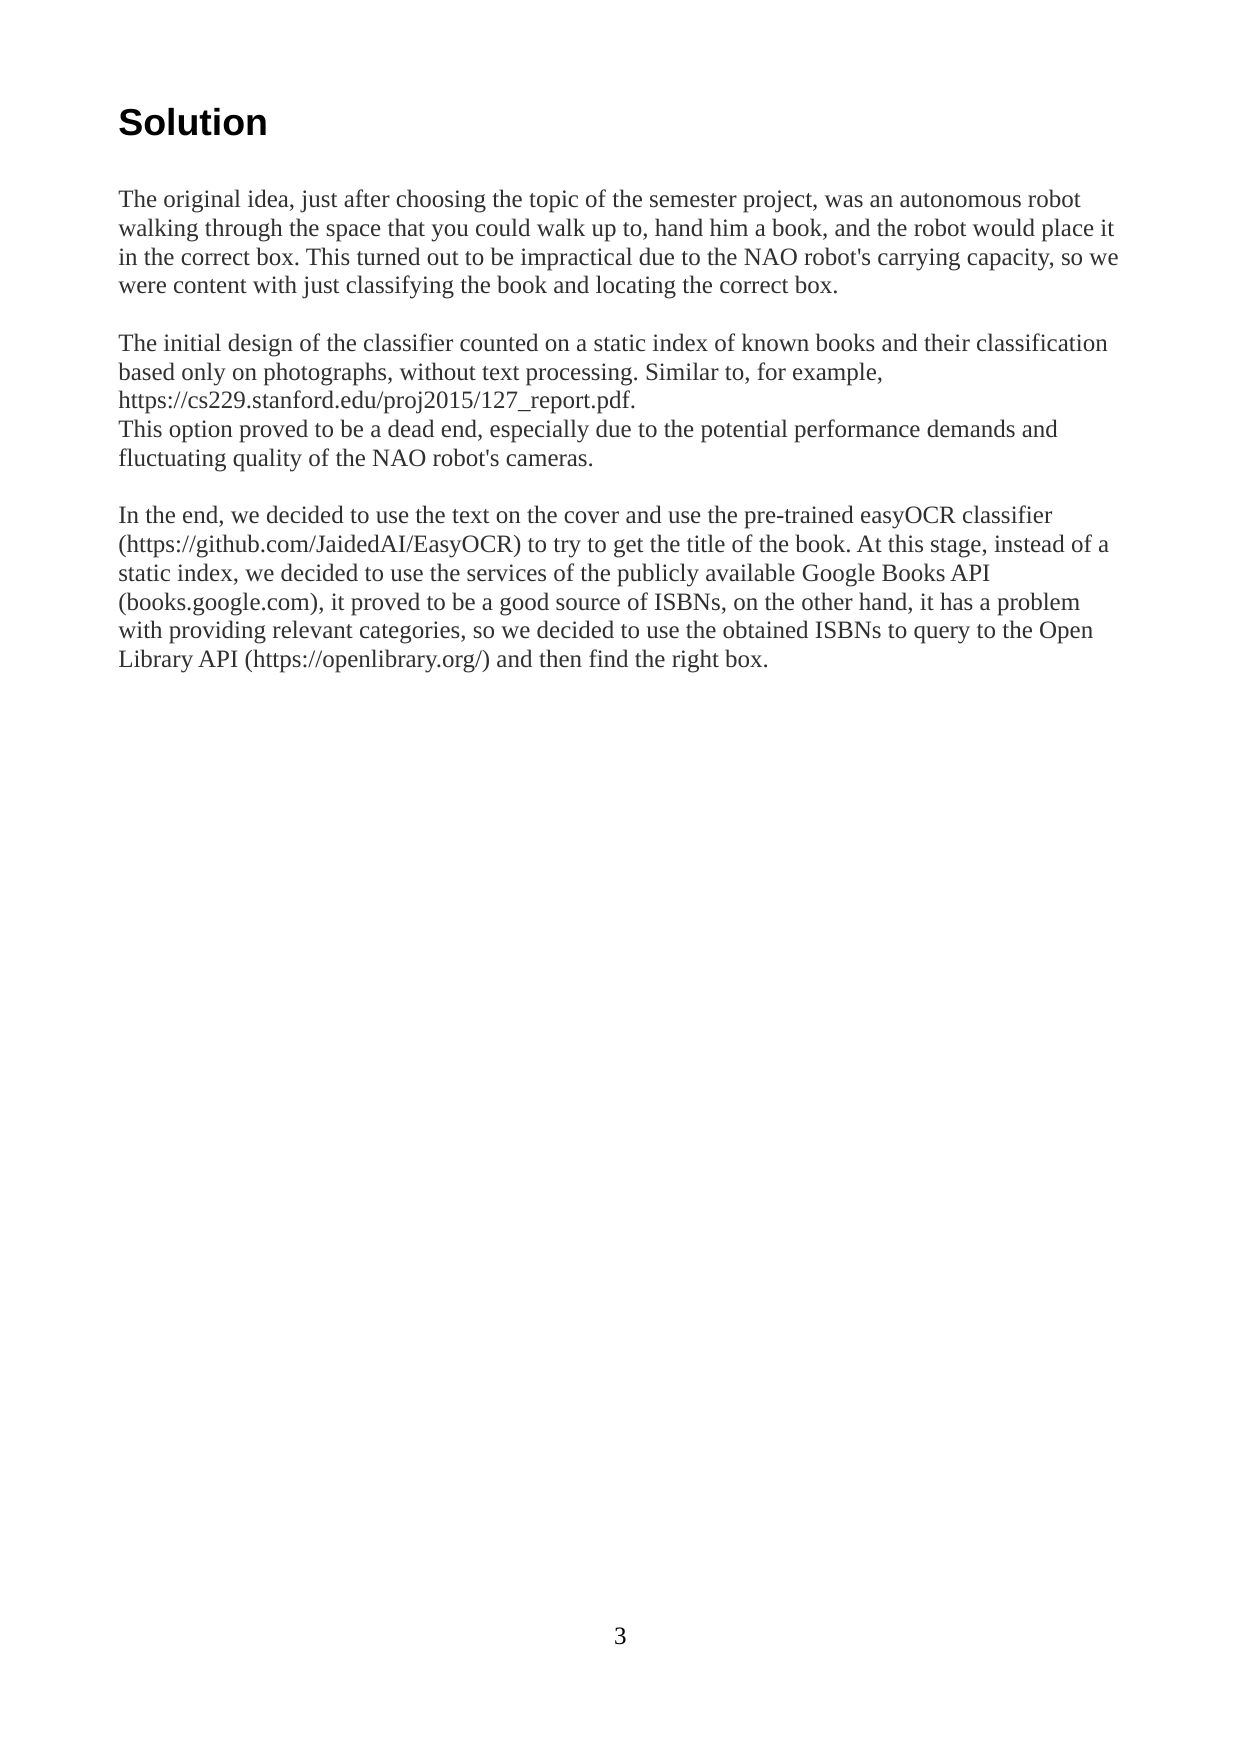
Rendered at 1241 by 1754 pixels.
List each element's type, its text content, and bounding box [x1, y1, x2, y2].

text The original idea, just after choosing the topic of the semester project, was an autonomous robot walking through the space that you could walk up to, hand him a book, and the robot would place it in the correct box. This turned out to be impractical due to the NAO robot's carrying capacity, so we were content with just classifying the book and locating the correct box. [118, 184, 1122, 299]
text This option proved to be a dead end, especially due to the potential performance demands and fluctuating quality of the NAO robot's cameras. [118, 414, 1122, 472]
text In the end, we decided to use the text on the cover and use the pre-trained easyOCR classifier (https://github.com/JaidedAI/EasyOCR) to try to get the title of the book. At this stage, instead of a static index, we decided to use the services of the publicly available Google Books API (books.google.com), it proved to be a good source of ISBNs, on the other hand, it has a problem with providing relevant categories, so we decided to use the obtained ISBNs to query to the Open Library API (https://openlibrary.org/) and then find the right box. [118, 501, 1122, 673]
text The initial design of the classifier counted on a static index of known books and their classification based only on photographs, without text processing. Similar to, for example, https://cs229.stanford.edu/proj2015/127_report.pdf. [118, 328, 1122, 414]
subtitle Solution [118, 100, 1122, 143]
